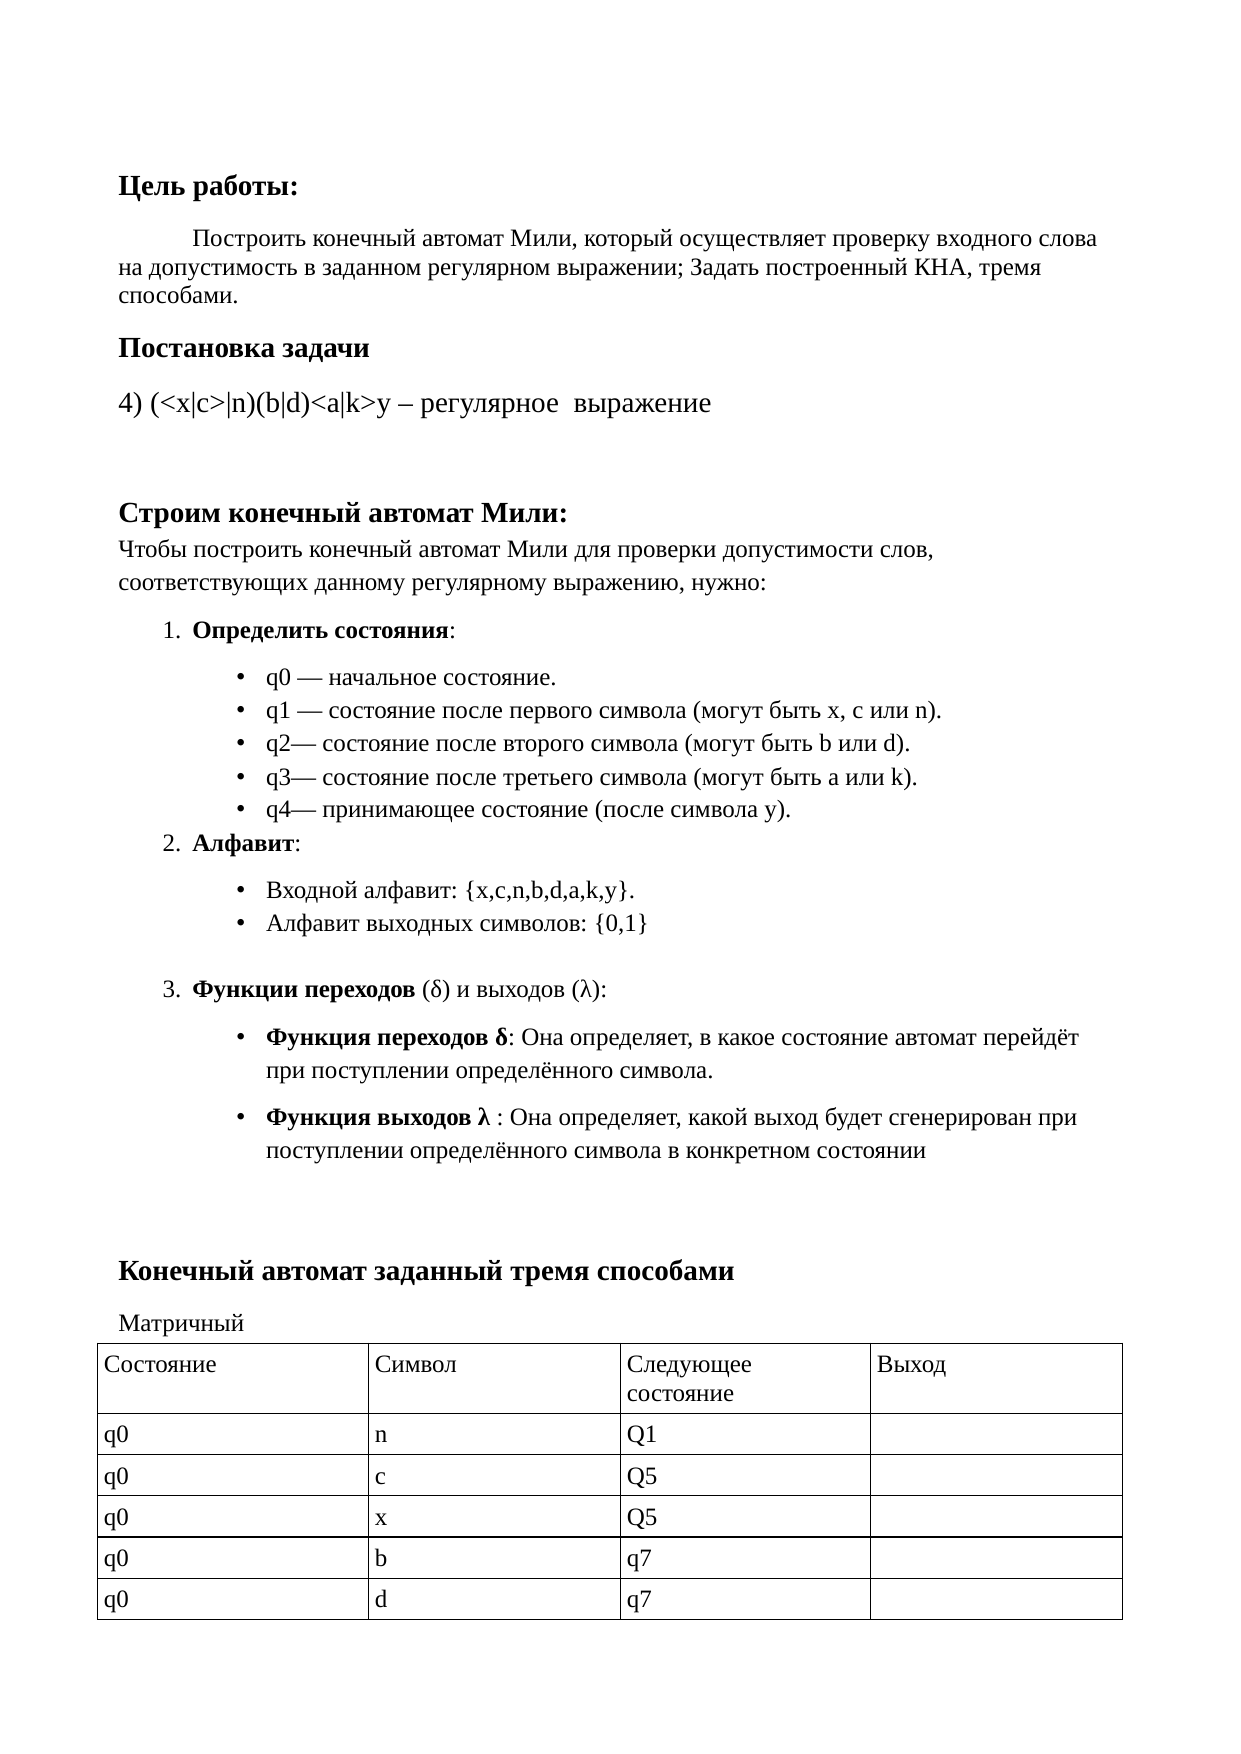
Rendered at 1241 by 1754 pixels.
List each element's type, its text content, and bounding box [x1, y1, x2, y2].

list q4— принимающее состояние (после символа y). [236, 794, 1122, 823]
table_cell Q1 [621, 1414, 870, 1454]
table_header Следующее состояние [621, 1344, 870, 1413]
text Построить конечный автомат Мили, который осуществляет проверку входного слова на допустимость в заданном регулярном выражении; Задать построенный КНА, тремя способами. [118, 223, 1122, 309]
text Постановка задачи [118, 330, 1122, 364]
list Функции переходов (δ) и выходов (λ): [162, 974, 1122, 1003]
table_header Выход [871, 1344, 1122, 1413]
table_cell q0 [98, 1414, 368, 1454]
table_cell x [369, 1496, 620, 1536]
text Конечный автомат заданный тремя способами [118, 1253, 1122, 1287]
subtitle Строим конечный автомат Мили: [118, 495, 1122, 528]
text Цель работы: [118, 168, 1122, 202]
list q3— состояние после третьего символа (могут быть a или k). [236, 762, 1122, 790]
text Чтобы построить конечный автомат Мили для проверки допустимости слов, соответствующих данному регулярному выражению, нужно: [118, 534, 1122, 596]
table_header Символ [369, 1344, 620, 1413]
table_cell q0 [98, 1538, 368, 1578]
table_cell [871, 1414, 1122, 1454]
table_cell q7 [621, 1579, 870, 1619]
list Алфавит выходных символов: {0,1} [236, 908, 1122, 937]
table_header Состояние [98, 1344, 368, 1413]
list Функция переходов δ: Она определяет, в какое состояние автомат перейдёт при поступлении определённого символа. [236, 1022, 1122, 1084]
list q1​ — состояние после первого символа (могут быть x, c или n). [236, 696, 1122, 724]
list Входной алфавит: {x,c,n,b,d,a,k,y}. [236, 875, 1122, 904]
list q2— состояние после второго символа (могут быть b или d). [236, 728, 1122, 757]
table_cell [871, 1455, 1122, 1495]
table_cell [871, 1579, 1122, 1619]
table_cell d [369, 1579, 620, 1619]
table_cell Q5 [621, 1455, 870, 1495]
table_cell [871, 1496, 1122, 1536]
table_cell q0 [98, 1579, 368, 1619]
list q0​ — начальное состояние. [236, 662, 1122, 691]
table_cell b [369, 1538, 620, 1578]
text Матричный [118, 1308, 1122, 1337]
list Алфавит: [162, 828, 1122, 856]
list Определить состояния: [162, 615, 1122, 644]
table_cell n [369, 1414, 620, 1454]
table_cell [871, 1538, 1122, 1578]
table_cell q7 [621, 1538, 870, 1578]
table_cell Q5 [621, 1496, 870, 1536]
table_cell q0 [98, 1496, 368, 1536]
table_cell q0 [98, 1455, 368, 1495]
list Функция выходов λ : Она определяет, какой выход будет сгенерирован при поступлении определённого символа в конкретном состоянии [236, 1102, 1122, 1164]
table_cell c [369, 1455, 620, 1495]
text 4) (<x|c>|n)(b|d)<a|k>y – регулярное выражение [118, 385, 1122, 419]
